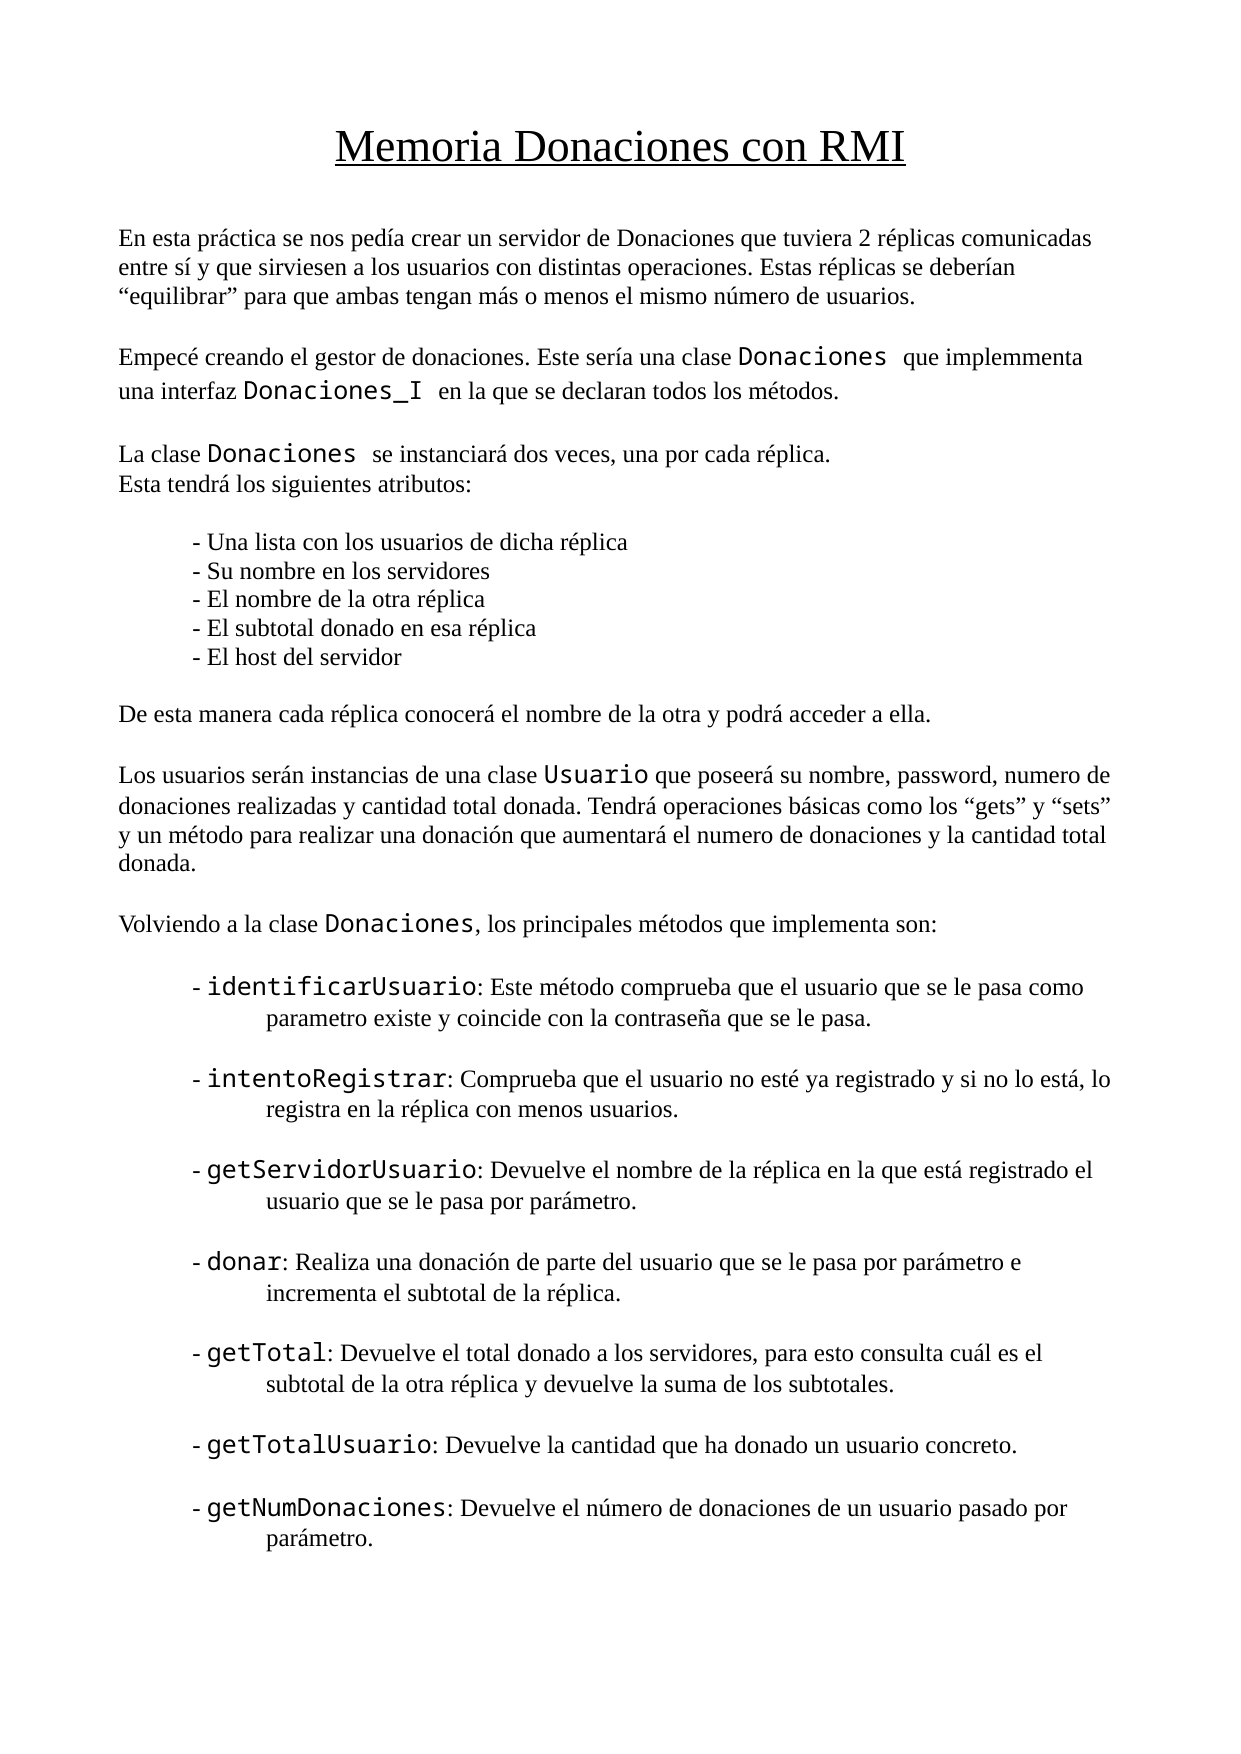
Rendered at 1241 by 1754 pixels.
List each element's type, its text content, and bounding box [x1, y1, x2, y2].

text - donar: Realiza una donación de parte del usuario que se le pasa por parámetro e incrementa el subtotal de la réplica. [118, 1243, 1122, 1306]
text De esta manera cada réplica conocerá el nombre de la otra y podrá acceder a ella. [118, 699, 1122, 728]
text - identificarUsuario: Este método comprueba que el usuario que se le pasa como parametro existe y coincide con la contraseña que se le pasa. [118, 969, 1122, 1032]
text - El nombre de la otra réplica [118, 584, 1122, 613]
text - Su nombre en los servidores [118, 556, 1122, 584]
text Esta tendrá los siguientes atributos: [118, 469, 1122, 498]
text Empecé creando el gestor de donaciones. Este sería una clase Donaciones que implemmenta una interfaz Donaciones_I en la que se declaran todos los métodos. [118, 338, 1122, 407]
text - getNumDonaciones: Devuelve el número de donaciones de un usuario pasado por parámetro. [118, 1489, 1122, 1552]
text Memoria Donaciones con RMI [118, 118, 1122, 171]
text En esta práctica se nos pedía crear un servidor de Donaciones que tuviera 2 réplicas comunicadas entre sí y que sirviesen a los usuarios con distintas operaciones. Estas réplicas se deberían “equilibrar” para que ambas tengan más o menos el mismo número de usuarios. [118, 223, 1122, 310]
text - getServidorUsuario: Devuelve el nombre de la réplica en la que está registrado el usuario que se le pasa por parámetro. [118, 1152, 1122, 1215]
text La clase Donaciones se instanciará dos veces, una por cada réplica. [118, 435, 1122, 469]
text - El subtotal donado en esa réplica [118, 613, 1122, 642]
text Volviendo a la clase Donaciones, los principales métodos que implementa son: [118, 906, 1122, 940]
text - getTotalUsuario: Devuelve la cantidad que ha donado un usuario concreto. [118, 1427, 1122, 1461]
text - intentoRegistrar: Comprueba que el usuario no esté ya registrado y si no lo está, lo registra en la réplica con menos usuarios. [118, 1060, 1122, 1123]
text - El host del servidor [118, 642, 1122, 671]
text Los usuarios serán instancias de una clase Usuario que poseerá su nombre, password, numero de donaciones realizadas y cantidad total donada. Tendrá operaciones básicas como los “gets” y “sets” y un método para realizar una donación que aumentará el numero de donaciones y la cantidad total donada. [118, 757, 1122, 877]
text - getTotal: Devuelve el total donado a los servidores, para esto consulta cuál es el subtotal de la otra réplica y devuelve la suma de los subtotales. [118, 1335, 1122, 1398]
text - Una lista con los usuarios de dicha réplica [118, 527, 1122, 556]
